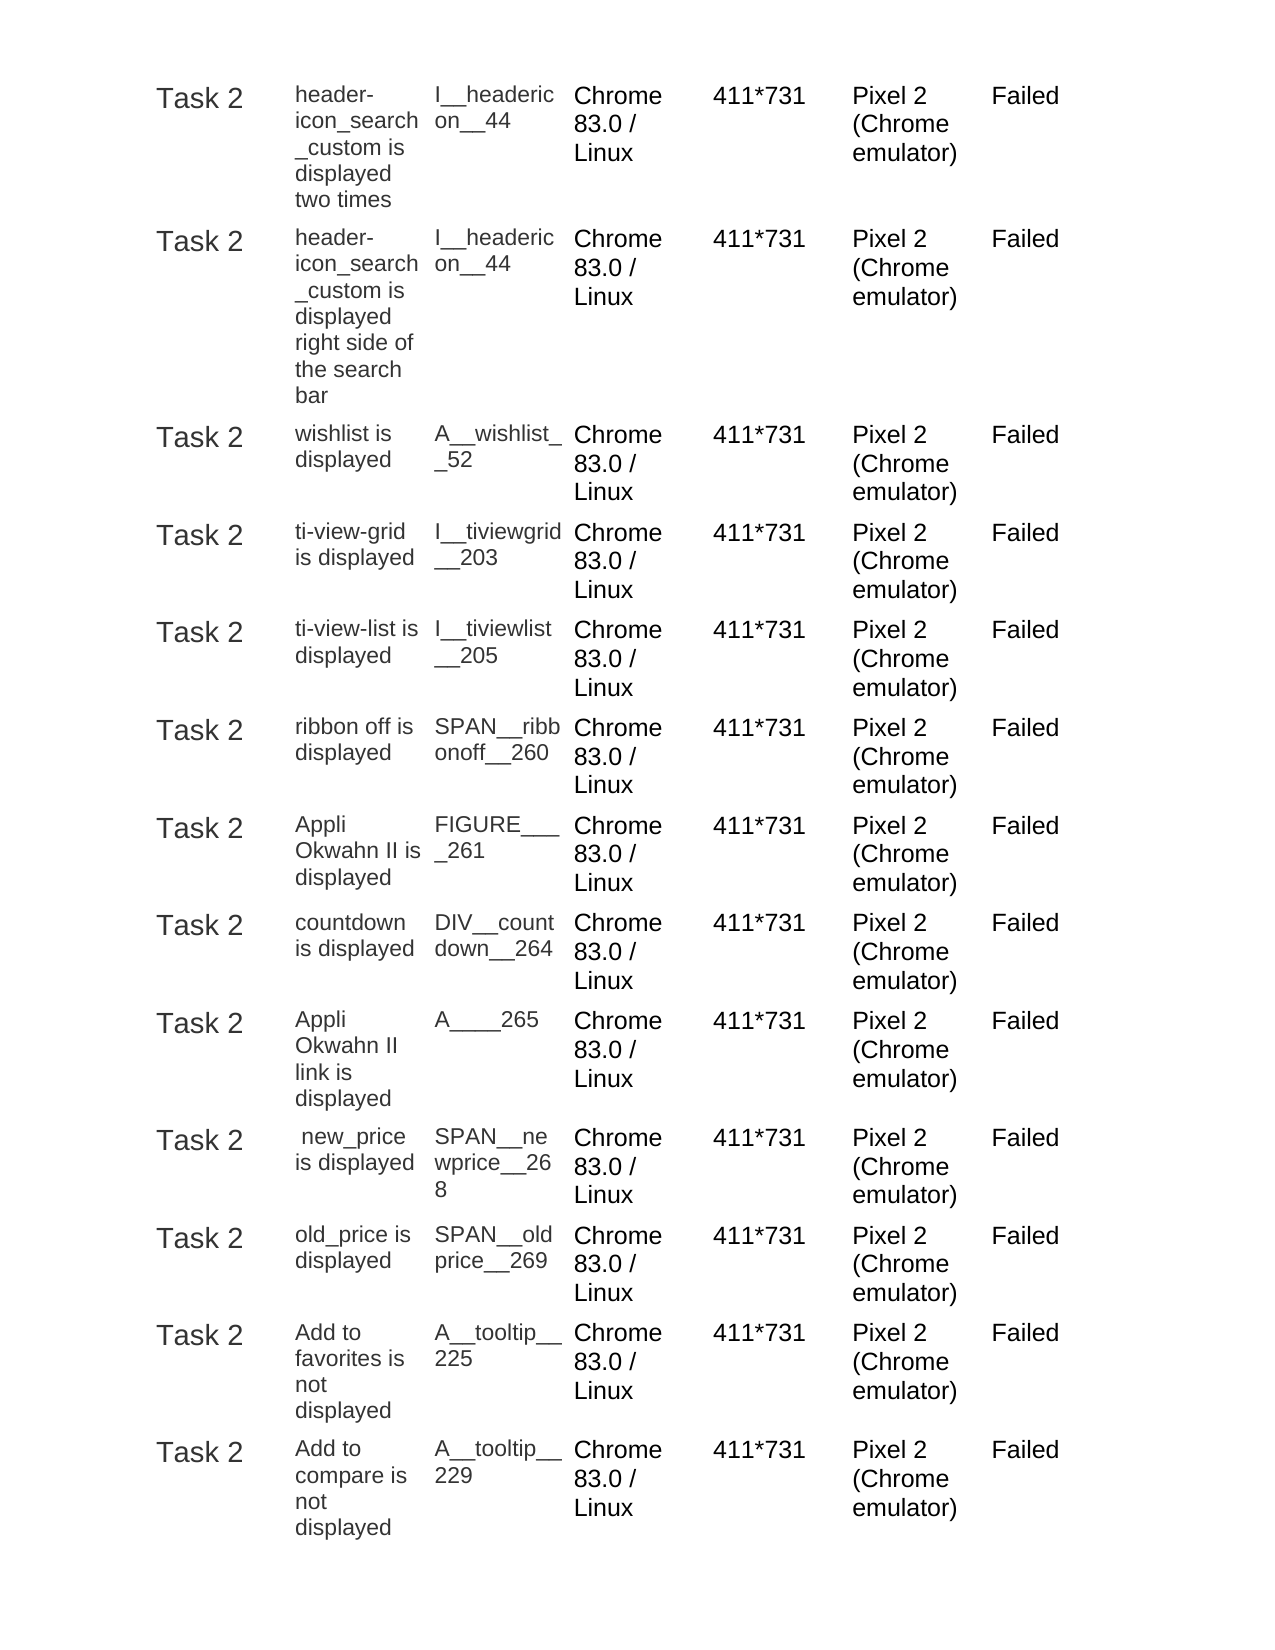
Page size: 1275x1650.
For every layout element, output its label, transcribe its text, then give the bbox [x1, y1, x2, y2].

table_cell Failed [986, 512, 1125, 609]
table_cell SPAN__ribbonoff__260 [429, 707, 568, 805]
table_cell Appli Okwahn II is displayed [289, 805, 428, 903]
table_cell Chrome 83.0 / Linux [568, 1430, 707, 1546]
table_cell Chrome 83.0 / Linux [568, 218, 707, 414]
table_cell 411*731 [707, 414, 846, 512]
table_cell Task 2 [150, 610, 289, 707]
table_cell Chrome 83.0 / Linux [568, 1215, 707, 1313]
table_cell Failed [986, 1215, 1125, 1313]
table_cell Pixel 2 (Chrome emulator) [846, 707, 986, 805]
table_cell Failed [986, 1313, 1125, 1429]
table_cell 411*731 [707, 75, 846, 218]
table_cell header-icon_search_custom is displayed two times [289, 75, 428, 218]
table_cell ti-view-grid is displayed [289, 512, 428, 609]
table_cell Failed [986, 1430, 1125, 1546]
table_cell Chrome 83.0 / Linux [568, 610, 707, 707]
table_cell Task 2 [150, 414, 289, 512]
table_cell Pixel 2 (Chrome emulator) [846, 1117, 986, 1215]
table_cell Task 2 [150, 1117, 289, 1215]
table_cell Pixel 2 (Chrome emulator) [846, 75, 986, 218]
table_cell Pixel 2 (Chrome emulator) [846, 1313, 986, 1429]
table_cell Pixel 2 (Chrome emulator) [846, 1430, 986, 1546]
table_cell old_price is displayed [289, 1215, 428, 1313]
table_cell Pixel 2 (Chrome emulator) [846, 903, 986, 1000]
table_cell Chrome 83.0 / Linux [568, 1000, 707, 1117]
table_cell A__tooltip__225 [429, 1313, 568, 1429]
table_cell A__tooltip__229 [429, 1430, 568, 1546]
table_cell 411*731 [707, 1430, 846, 1546]
table_cell Task 2 [150, 1430, 289, 1546]
table_cell I__headericon__44 [429, 75, 568, 218]
table_cell Task 2 [150, 903, 289, 1000]
table_cell FIGURE____261 [429, 805, 568, 903]
table_cell Chrome 83.0 / Linux [568, 707, 707, 805]
table_cell wishlist is displayed [289, 414, 428, 512]
table_cell Failed [986, 75, 1125, 218]
table_cell Task 2 [150, 1313, 289, 1429]
table_cell 411*731 [707, 903, 846, 1000]
table_cell Appli Okwahn II link is displayed [289, 1000, 428, 1117]
table_cell Task 2 [150, 512, 289, 609]
table_cell 411*731 [707, 218, 846, 414]
table_cell Task 2 [150, 707, 289, 805]
table_cell Failed [986, 218, 1125, 414]
table_cell Task 2 [150, 1215, 289, 1313]
table_cell countdown is displayed [289, 903, 428, 1000]
table_cell Chrome 83.0 / Linux [568, 414, 707, 512]
table_cell Pixel 2 (Chrome emulator) [846, 610, 986, 707]
table_cell Pixel 2 (Chrome emulator) [846, 1000, 986, 1117]
table_cell Pixel 2 (Chrome emulator) [846, 805, 986, 903]
table_cell Task 2 [150, 805, 289, 903]
table_cell Chrome 83.0 / Linux [568, 805, 707, 903]
table_cell Task 2 [150, 1000, 289, 1117]
table_cell 411*731 [707, 707, 846, 805]
table_cell Chrome 83.0 / Linux [568, 512, 707, 609]
table_cell Failed [986, 1117, 1125, 1215]
table_cell header-icon_search_custom is displayed right side of the search bar [289, 218, 428, 414]
table_cell 411*731 [707, 1215, 846, 1313]
table_cell Add to compare is not displayed [289, 1430, 428, 1546]
table_cell 411*731 [707, 512, 846, 609]
table_cell Chrome 83.0 / Linux [568, 1117, 707, 1215]
table_cell new_price is displayed [289, 1117, 428, 1215]
table_cell I__tiviewgrid__203 [429, 512, 568, 609]
table_cell I__tiviewlist__205 [429, 610, 568, 707]
table_cell Failed [986, 414, 1125, 512]
table_cell 411*731 [707, 1117, 846, 1215]
table_cell Failed [986, 610, 1125, 707]
table_cell DIV__countdown__264 [429, 903, 568, 1000]
table_cell 411*731 [707, 610, 846, 707]
table_cell A____265 [429, 1000, 568, 1117]
table_cell Failed [986, 805, 1125, 903]
table_cell 411*731 [707, 1000, 846, 1117]
table_cell Pixel 2 (Chrome emulator) [846, 512, 986, 609]
table_cell Chrome 83.0 / Linux [568, 75, 707, 218]
table_cell 411*731 [707, 1313, 846, 1429]
table_cell ti-view-list is displayed [289, 610, 428, 707]
table_cell ribbon off is displayed [289, 707, 428, 805]
table_cell SPAN__oldprice__269 [429, 1215, 568, 1313]
table_cell 411*731 [707, 805, 846, 903]
table_cell Pixel 2 (Chrome emulator) [846, 218, 986, 414]
table_cell Failed [986, 707, 1125, 805]
table_cell Add to favorites is not displayed [289, 1313, 428, 1429]
table_cell I__headericon__44 [429, 218, 568, 414]
table_cell SPAN__newprice__268 [429, 1117, 568, 1215]
table_cell Task 2 [150, 75, 289, 218]
table_cell Task 2 [150, 218, 289, 414]
table_cell Failed [986, 1000, 1125, 1117]
table_cell Chrome 83.0 / Linux [568, 903, 707, 1000]
table_cell A__wishlist__52 [429, 414, 568, 512]
table_cell Pixel 2 (Chrome emulator) [846, 414, 986, 512]
table_cell Pixel 2 (Chrome emulator) [846, 1215, 986, 1313]
table_cell Chrome 83.0 / Linux [568, 1313, 707, 1429]
table_cell Failed [986, 903, 1125, 1000]
